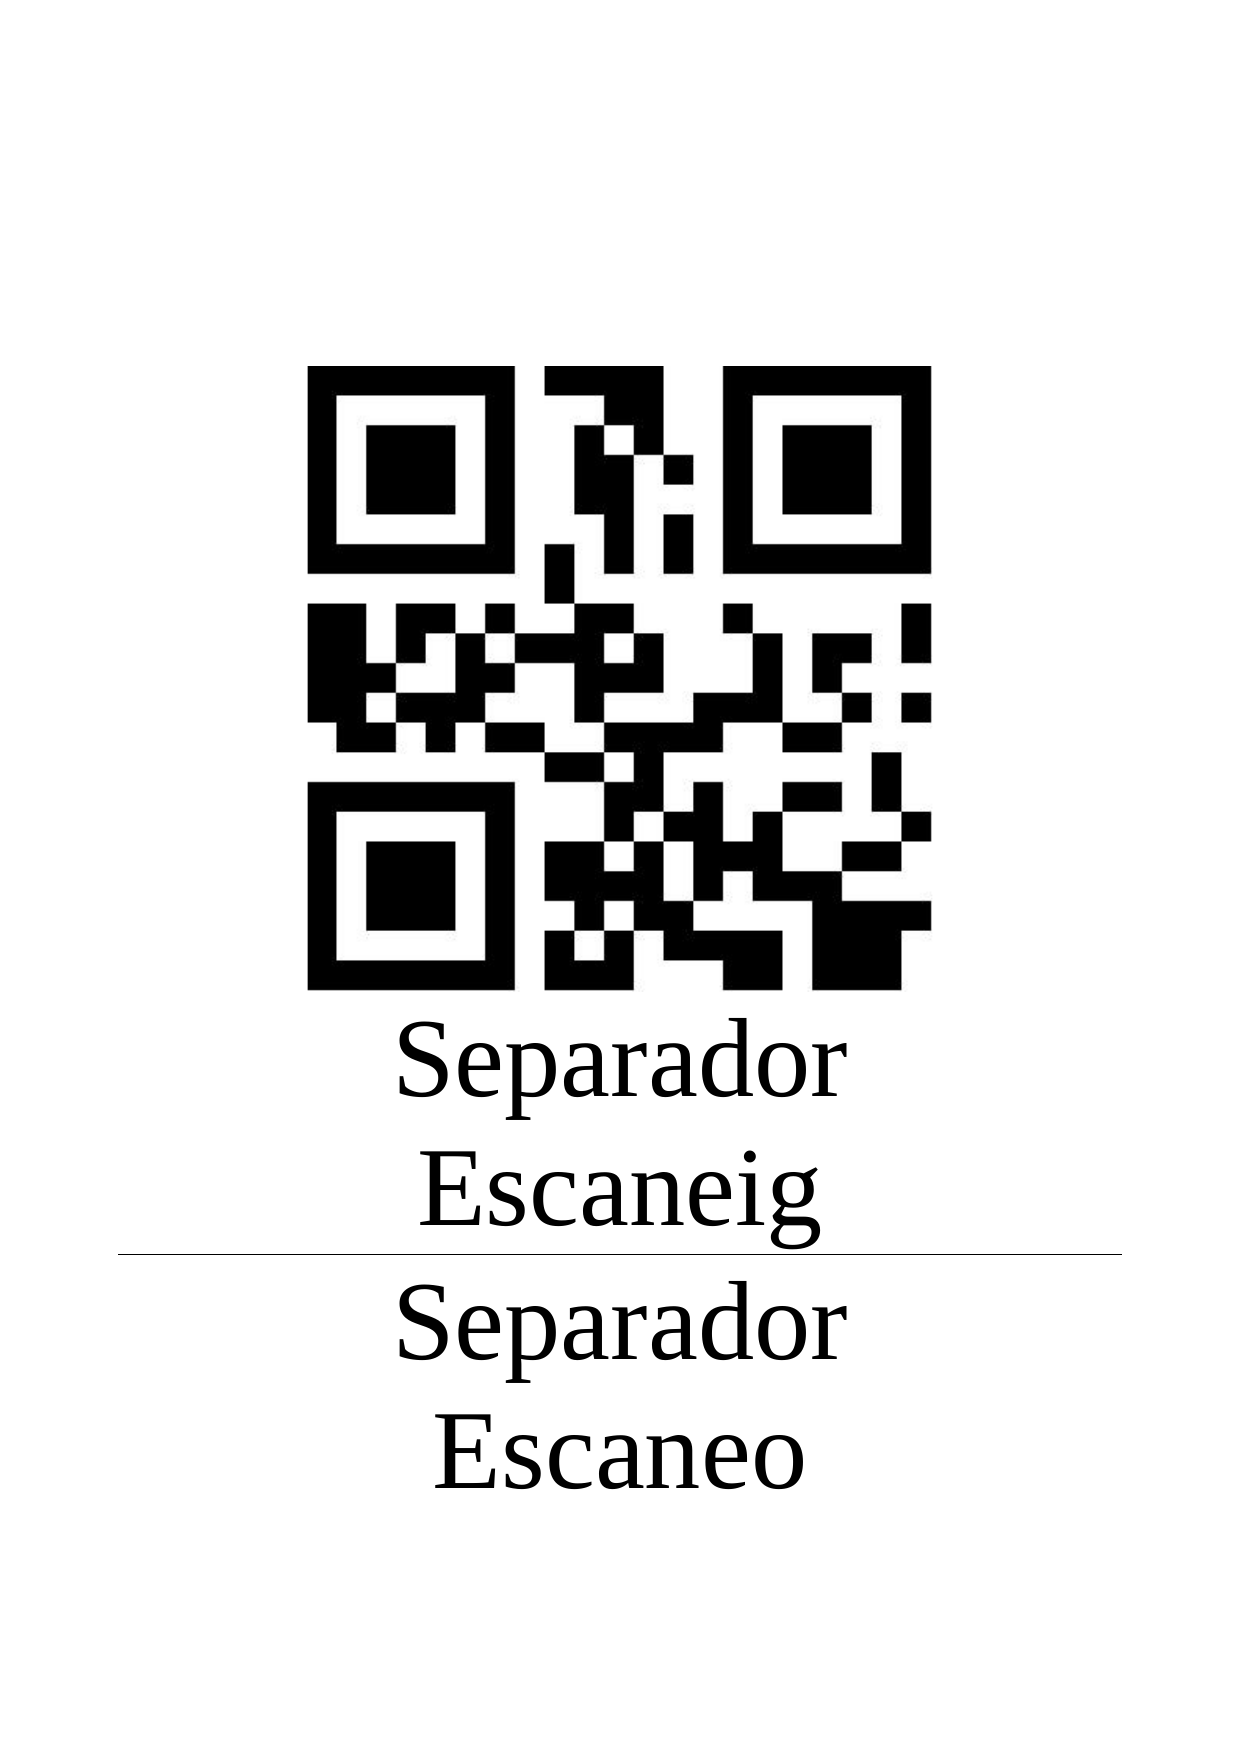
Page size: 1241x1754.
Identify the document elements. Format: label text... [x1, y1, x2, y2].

text Separador [118, 991, 1122, 1121]
text Separador [118, 1255, 1122, 1384]
text Escaneig [118, 1121, 1122, 1254]
picture [307, 366, 933, 992]
text Escaneo [118, 1384, 1122, 1513]
